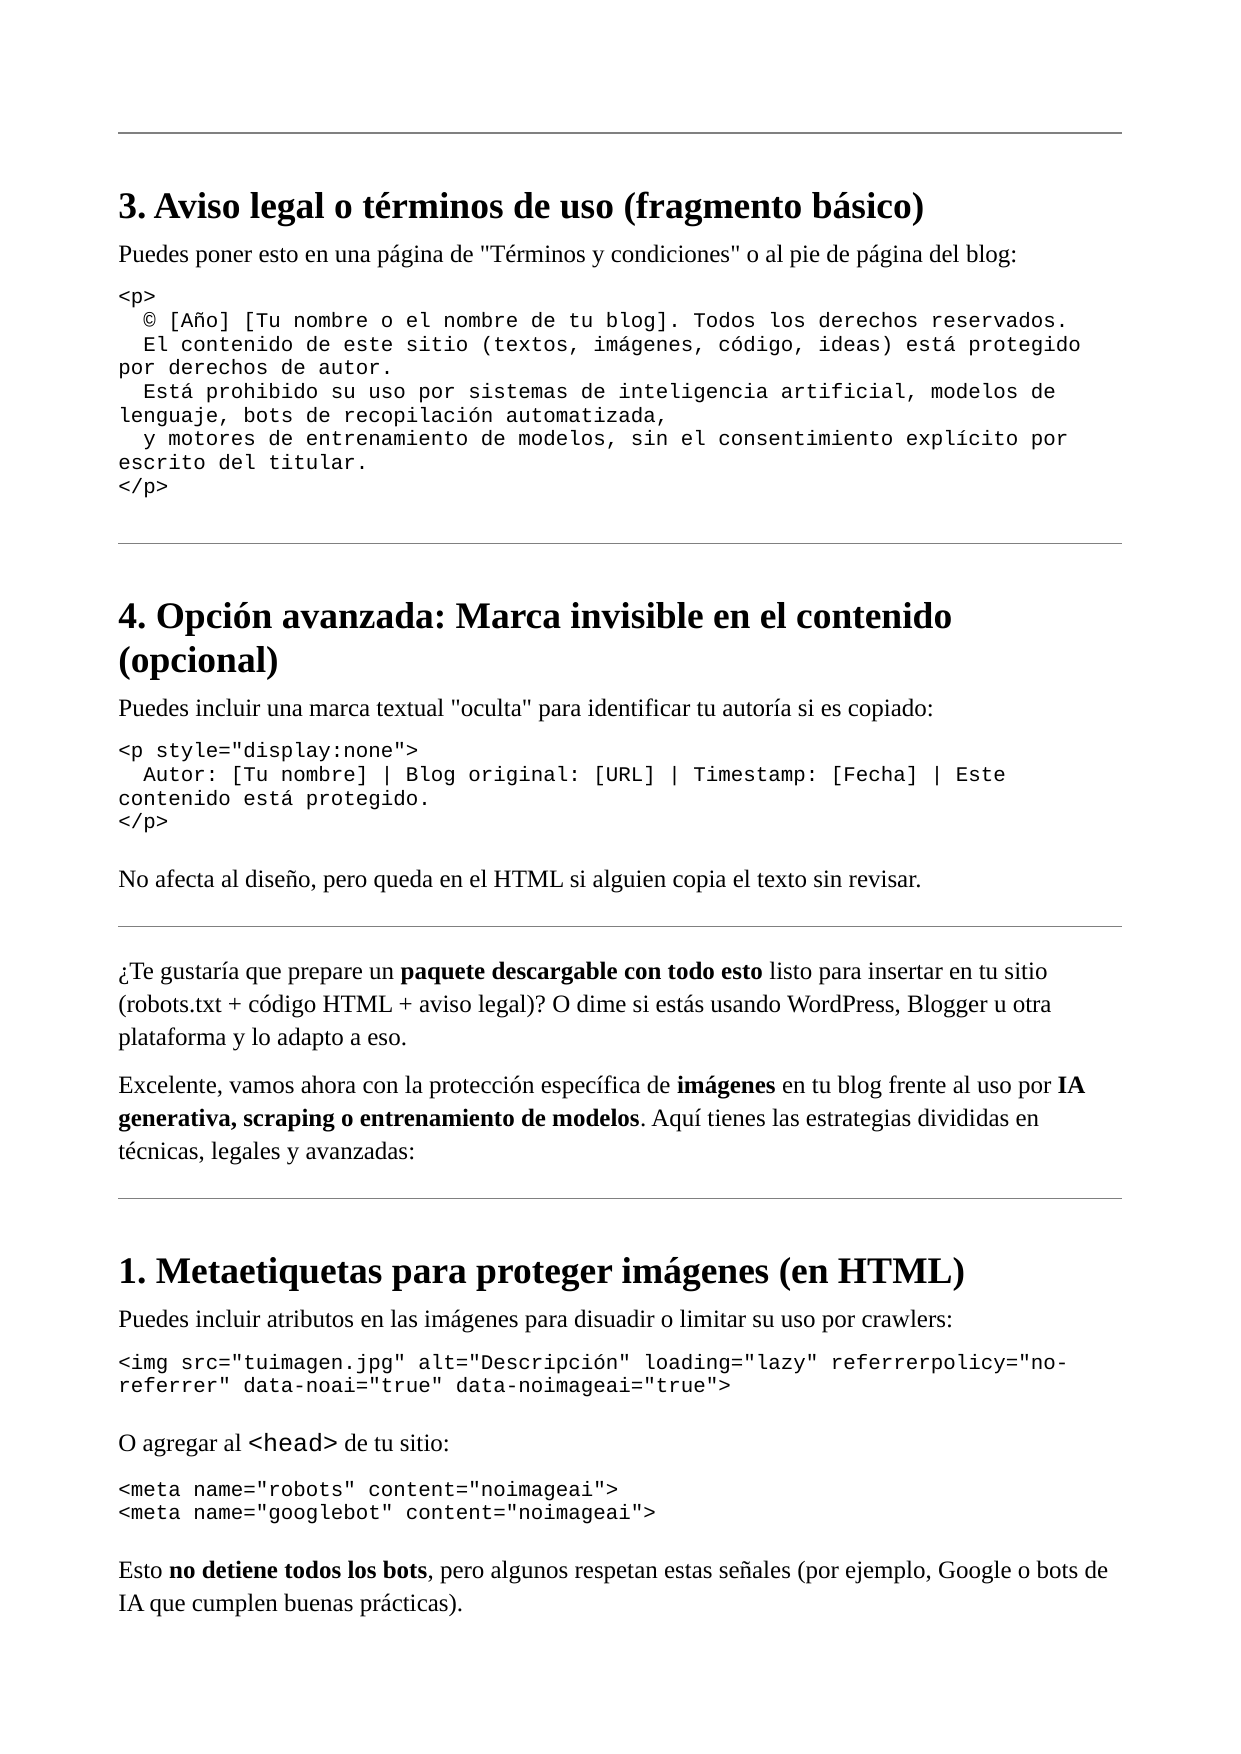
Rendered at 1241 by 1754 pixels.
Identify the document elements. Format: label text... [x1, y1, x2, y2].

text © [Año] [Tu nombre o el nombre de tu blog]. Todos los derechos reservados. [118, 310, 1122, 334]
text ¿Te gustaría que prepare un paquete descargable con todo esto listo para insertar en tu sitio (robots.txt + código HTML + aviso legal)? O dime si estás usando WordPress, Blogger u otra plataforma y lo adapto a eso. [118, 956, 1122, 1051]
text Puedes incluir una marca textual "oculta" para identificar tu autoría si es copiado: [118, 693, 1122, 721]
text </p> [118, 811, 1122, 835]
text Esto no detiene todos los bots, pero algunos respetan estas señales (por ejemplo, Google o bots de IA que cumplen buenas prácticas). [118, 1555, 1122, 1617]
text y motores de entrenamiento de modelos, sin el consentimiento explícito por escrito del titular. [118, 428, 1122, 476]
text <img src="tuimagen.jpg" alt="Descripción" loading="lazy" referrerpolicy="no-referrer" data-noai="true" data-noimageai="true"> [118, 1352, 1122, 1399]
text O agregar al <head> de tu sitio: [118, 1428, 1122, 1459]
subtitle 1. Metaetiquetas para proteger imágenes (en HTML) [118, 1248, 1122, 1292]
text <p style="display:none"> [118, 740, 1122, 764]
text Excelente, vamos ahora con la protección específica de imágenes en tu blog frente al uso por IA generativa, scraping o entrenamiento de modelos. Aquí tienes las estrategias divididas en técnicas, legales y avanzadas: [118, 1070, 1122, 1164]
text No afecta al diseño, pero queda en el HTML si alguien copia el texto sin revisar. [118, 864, 1122, 893]
text <p> [118, 286, 1122, 310]
text El contenido de este sitio (textos, imágenes, código, ideas) está protegido por derechos de autor. [118, 334, 1122, 381]
text </p> [118, 476, 1122, 499]
text <meta name="robots" content="noimageai"> [118, 1478, 1122, 1502]
text Está prohibido su uso por sistemas de inteligencia artificial, modelos de lenguaje, bots de recopilación automatizada, [118, 381, 1122, 428]
text Puedes poner esto en una página de "Términos y condiciones" o al pie de página del blog: [118, 239, 1122, 268]
text Puedes incluir atributos en las imágenes para disuadir o limitar su uso por crawlers: [118, 1304, 1122, 1333]
text <meta name="googlebot" content="noimageai"> [118, 1502, 1122, 1526]
subtitle 3. Aviso legal o términos de uso (fragmento básico) [118, 183, 1122, 226]
text Autor: [Tu nombre] | Blog original: [URL] | Timestamp: [Fecha] | Este contenido está protegido. [118, 764, 1122, 811]
subtitle 4. Opción avanzada: Marca invisible en el contenido (opcional) [118, 594, 1122, 680]
